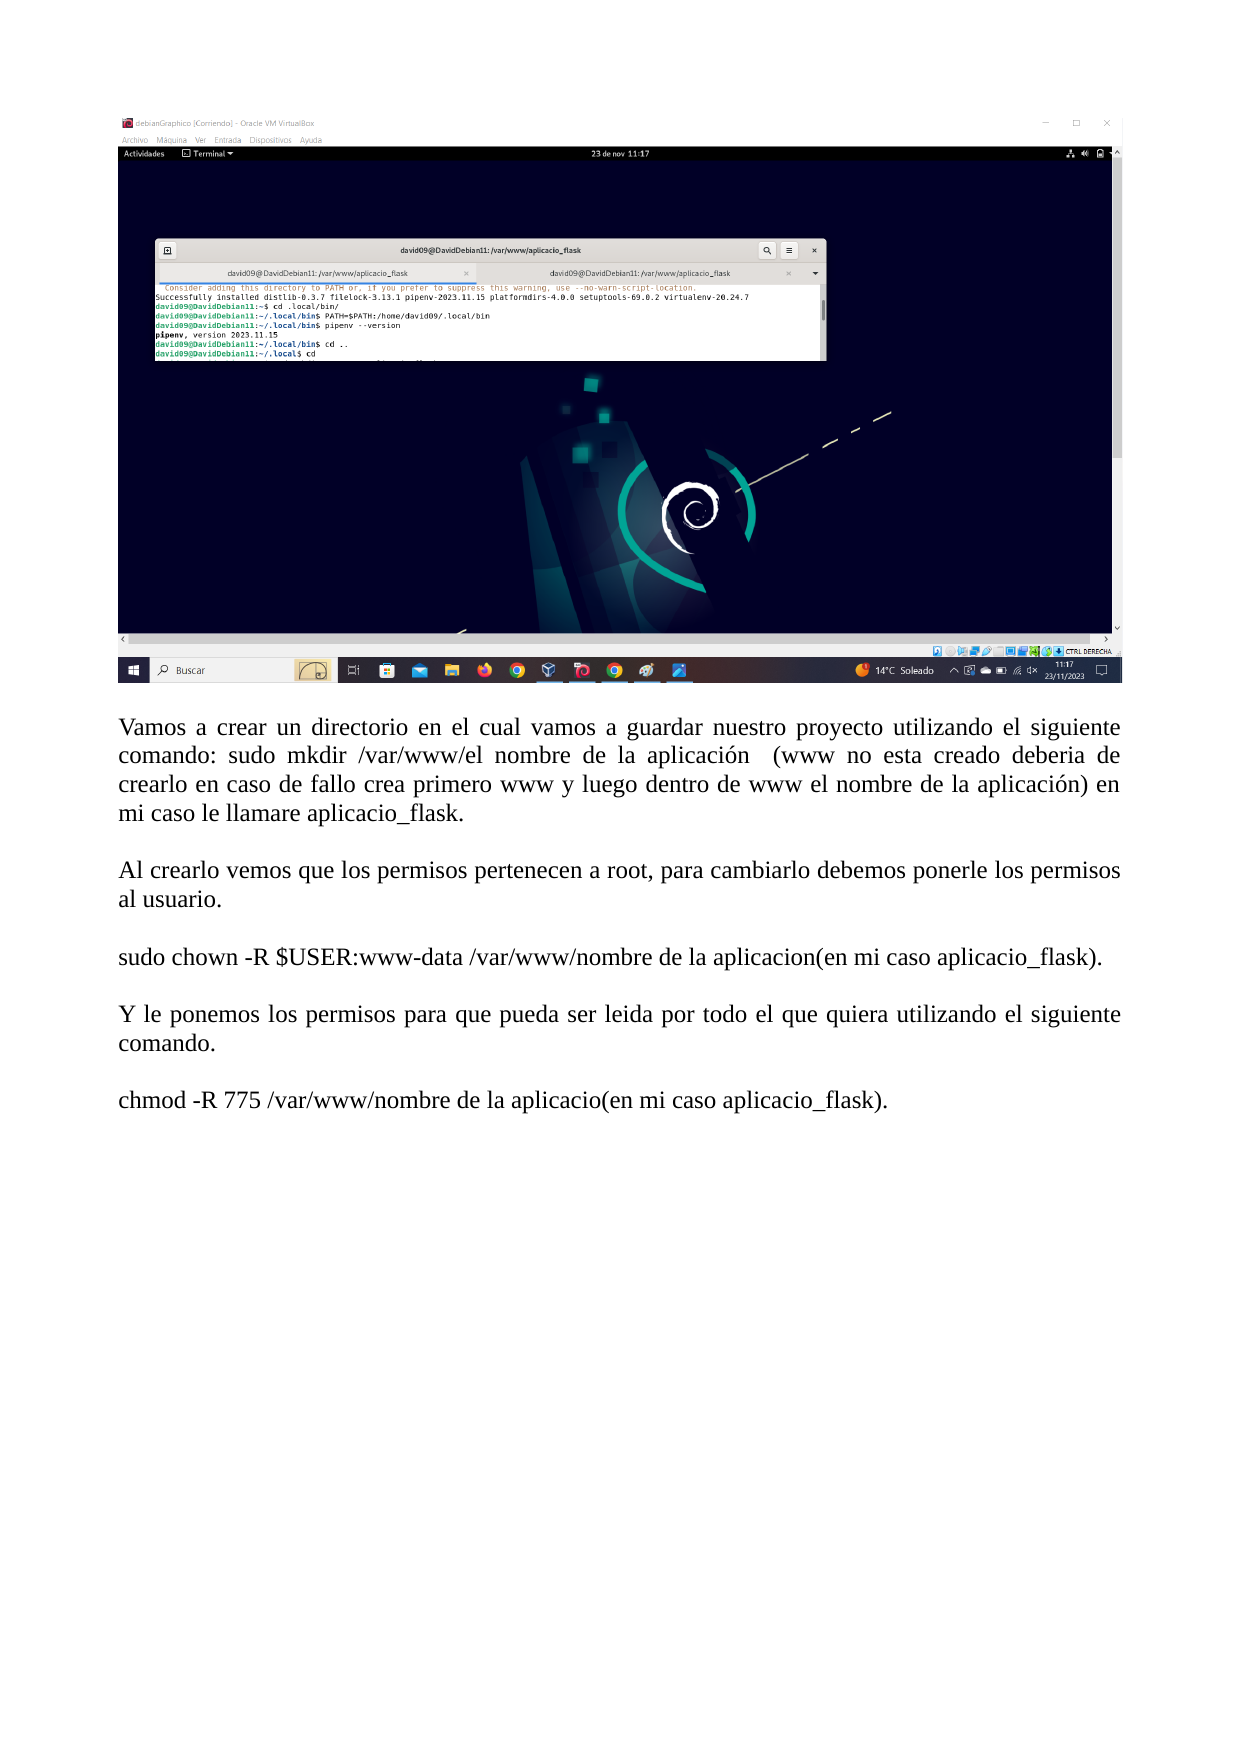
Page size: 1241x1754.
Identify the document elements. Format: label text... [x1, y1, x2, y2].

text Al crearlo vemos que los permisos pertenecen a root, para cambiarlo debemos ponerle los permisos al usuario. [118, 855, 1122, 913]
text Vamos a crear un directorio en el cual vamos a guardar nuestro proyecto utilizando el siguiente comando: sudo mkdir /var/www/el nombre de la aplicación (www no esta creado deberia de crearlo en caso de fallo crea primero www y luego dentro de www el nombre de la aplicación) en mi caso le llamare aplicacio_flask. [118, 712, 1122, 827]
picture [118, 118, 1123, 683]
text chmod -R 775 /var/www/nombre de la aplicacio(en mi caso aplicacio_flask). [118, 1085, 1122, 1114]
text sudo chown -R $USER:www-data /var/www/nombre de la aplicacion(en mi caso aplicacio_flask). [118, 942, 1122, 970]
text Y le ponemos los permisos para que pueda ser leida por todo el que quiera utilizando el siguiente comando. [118, 999, 1122, 1057]
